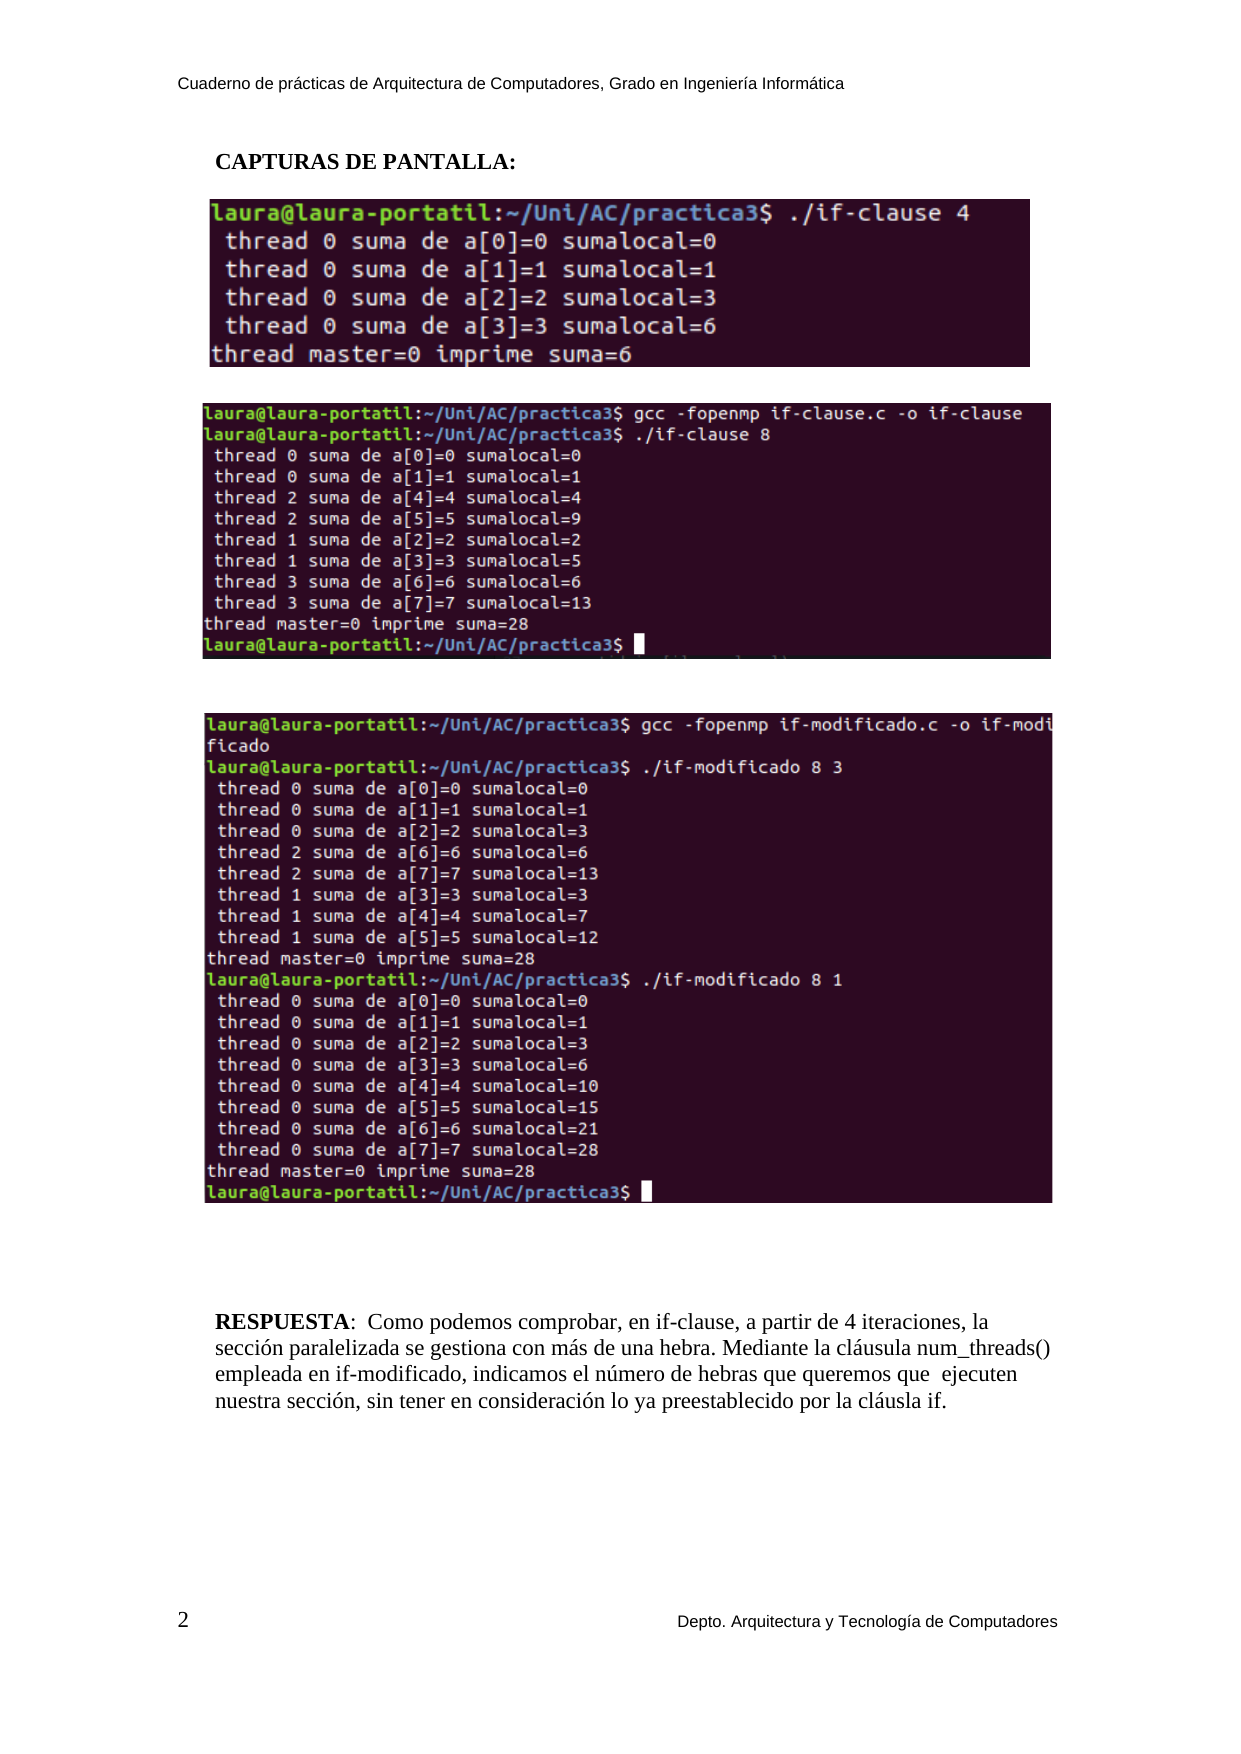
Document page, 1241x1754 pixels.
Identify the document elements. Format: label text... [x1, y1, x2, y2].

picture [202, 403, 1051, 659]
text CAPTURAS DE PANTALLA: [215, 148, 1063, 174]
text RESPUESTA: Como podemos comprobar, en if-clause, a partir de 4 iteraciones, la sección paralelizada se gestiona con más de una hebra. Mediante la cláusula num_threads() empleada en if-modificado, indicamos el número de hebras que queremos que ejecuten nuestra sección, sin tener en consideración lo ya preestablecido por la cláusla if. [215, 1308, 1063, 1413]
picture [209, 199, 1030, 367]
picture [204, 713, 1053, 1203]
